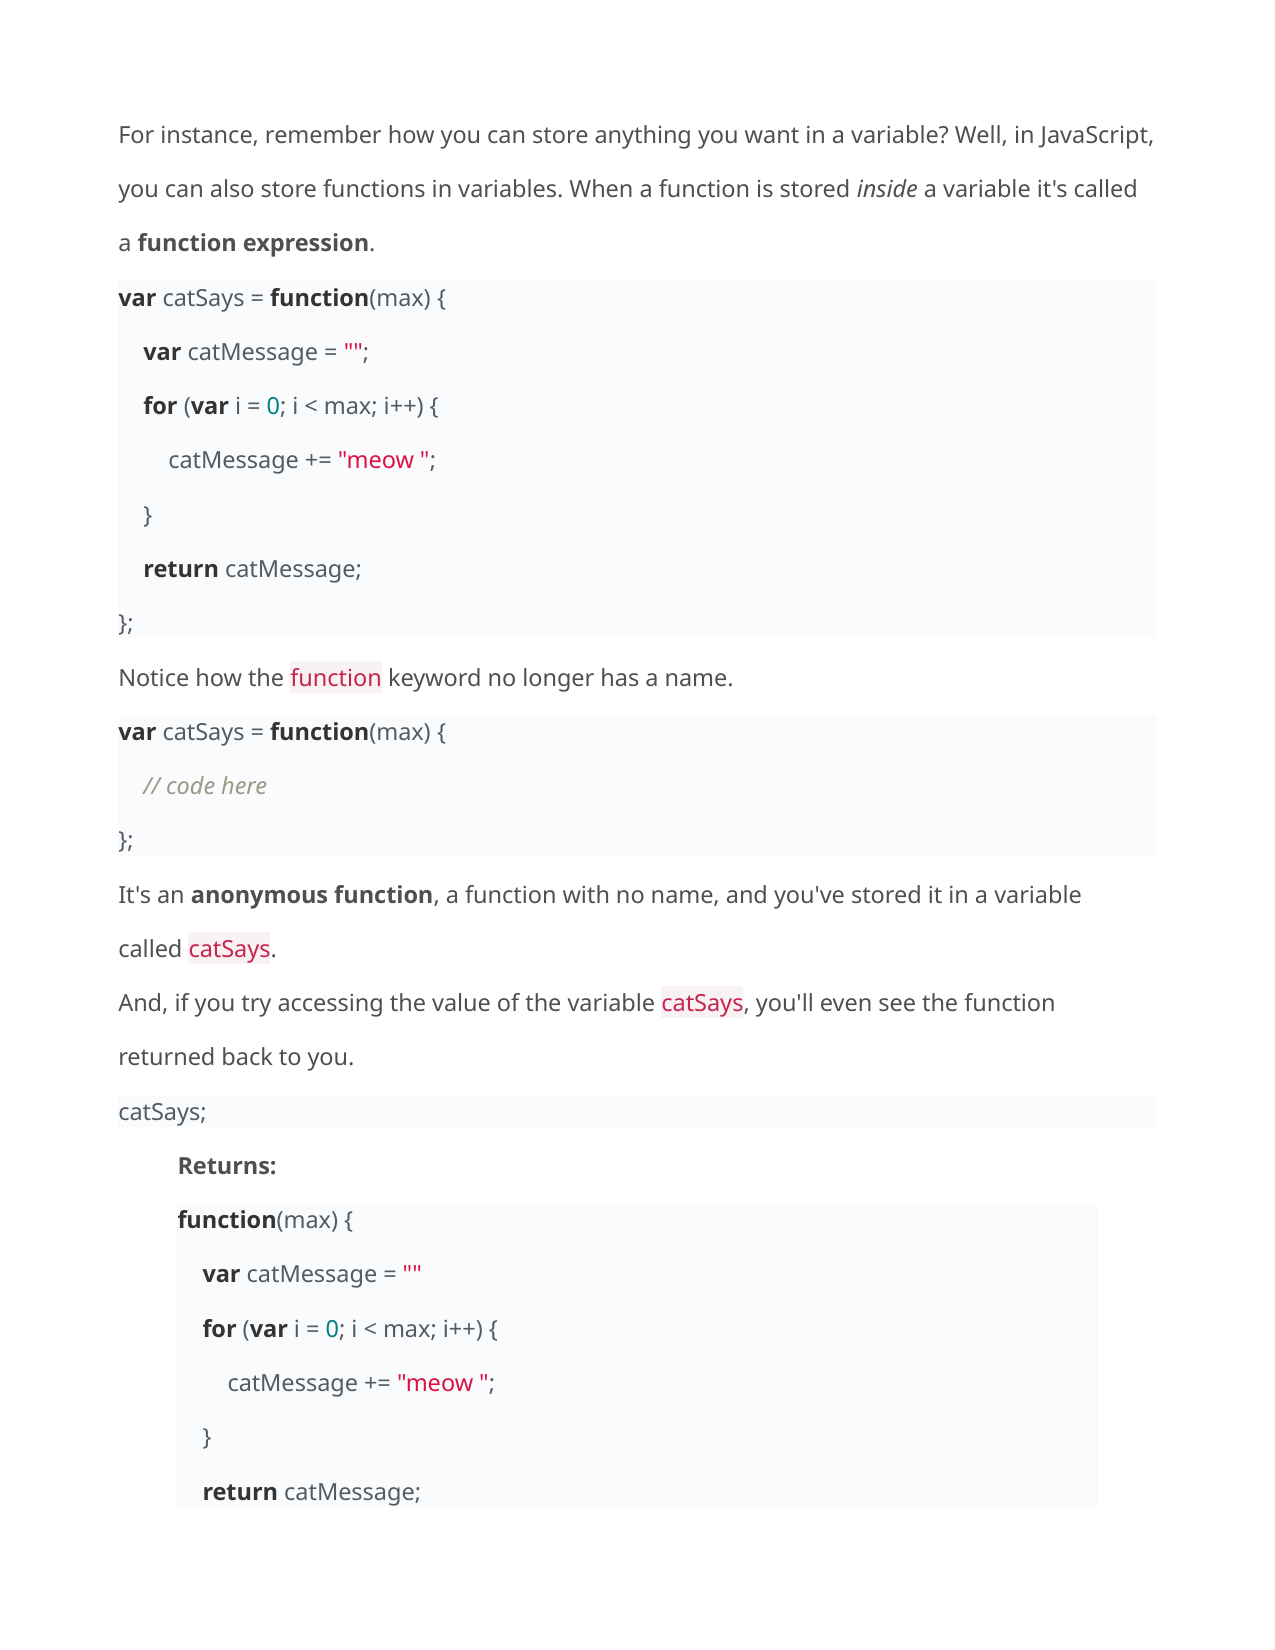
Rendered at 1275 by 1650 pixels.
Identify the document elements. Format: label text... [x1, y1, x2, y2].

text Returns: [177, 1149, 1098, 1181]
text catMessage += "meow "; [177, 1366, 1098, 1398]
text For instance, remember how you can store anything you want in a variable? Well, in JavaScript, you can also store functions in variables. When a function is stored inside a variable it's called a function expression. [118, 118, 1157, 259]
text catSays; [118, 1095, 1157, 1127]
text var catMessage = ""; [118, 335, 1157, 367]
text for (var i = 0; i < max; i++) { [177, 1312, 1098, 1344]
text } [177, 1421, 1098, 1453]
text It's an anonymous function, a function with no name, and you've stored it in a variable called catSays. [118, 878, 1157, 964]
text // code here [118, 769, 1157, 801]
text }; [118, 824, 1157, 856]
text Notice how the function keyword no longer has a name. [118, 661, 1157, 693]
text return catMessage; [177, 1475, 1098, 1507]
text function(max) { [177, 1203, 1098, 1236]
text And, if you try accessing the value of the variable catSays, you'll even see the function returned back to you. [118, 986, 1157, 1073]
text } [118, 498, 1157, 530]
text return catMessage; [118, 552, 1157, 584]
text var catSays = function(max) { [118, 715, 1157, 747]
text var catMessage = "" [177, 1258, 1098, 1290]
text var catSays = function(max) { [118, 281, 1157, 313]
text catMessage += "meow "; [118, 444, 1157, 476]
text for (var i = 0; i < max; i++) { [118, 389, 1157, 421]
text }; [118, 607, 1157, 638]
